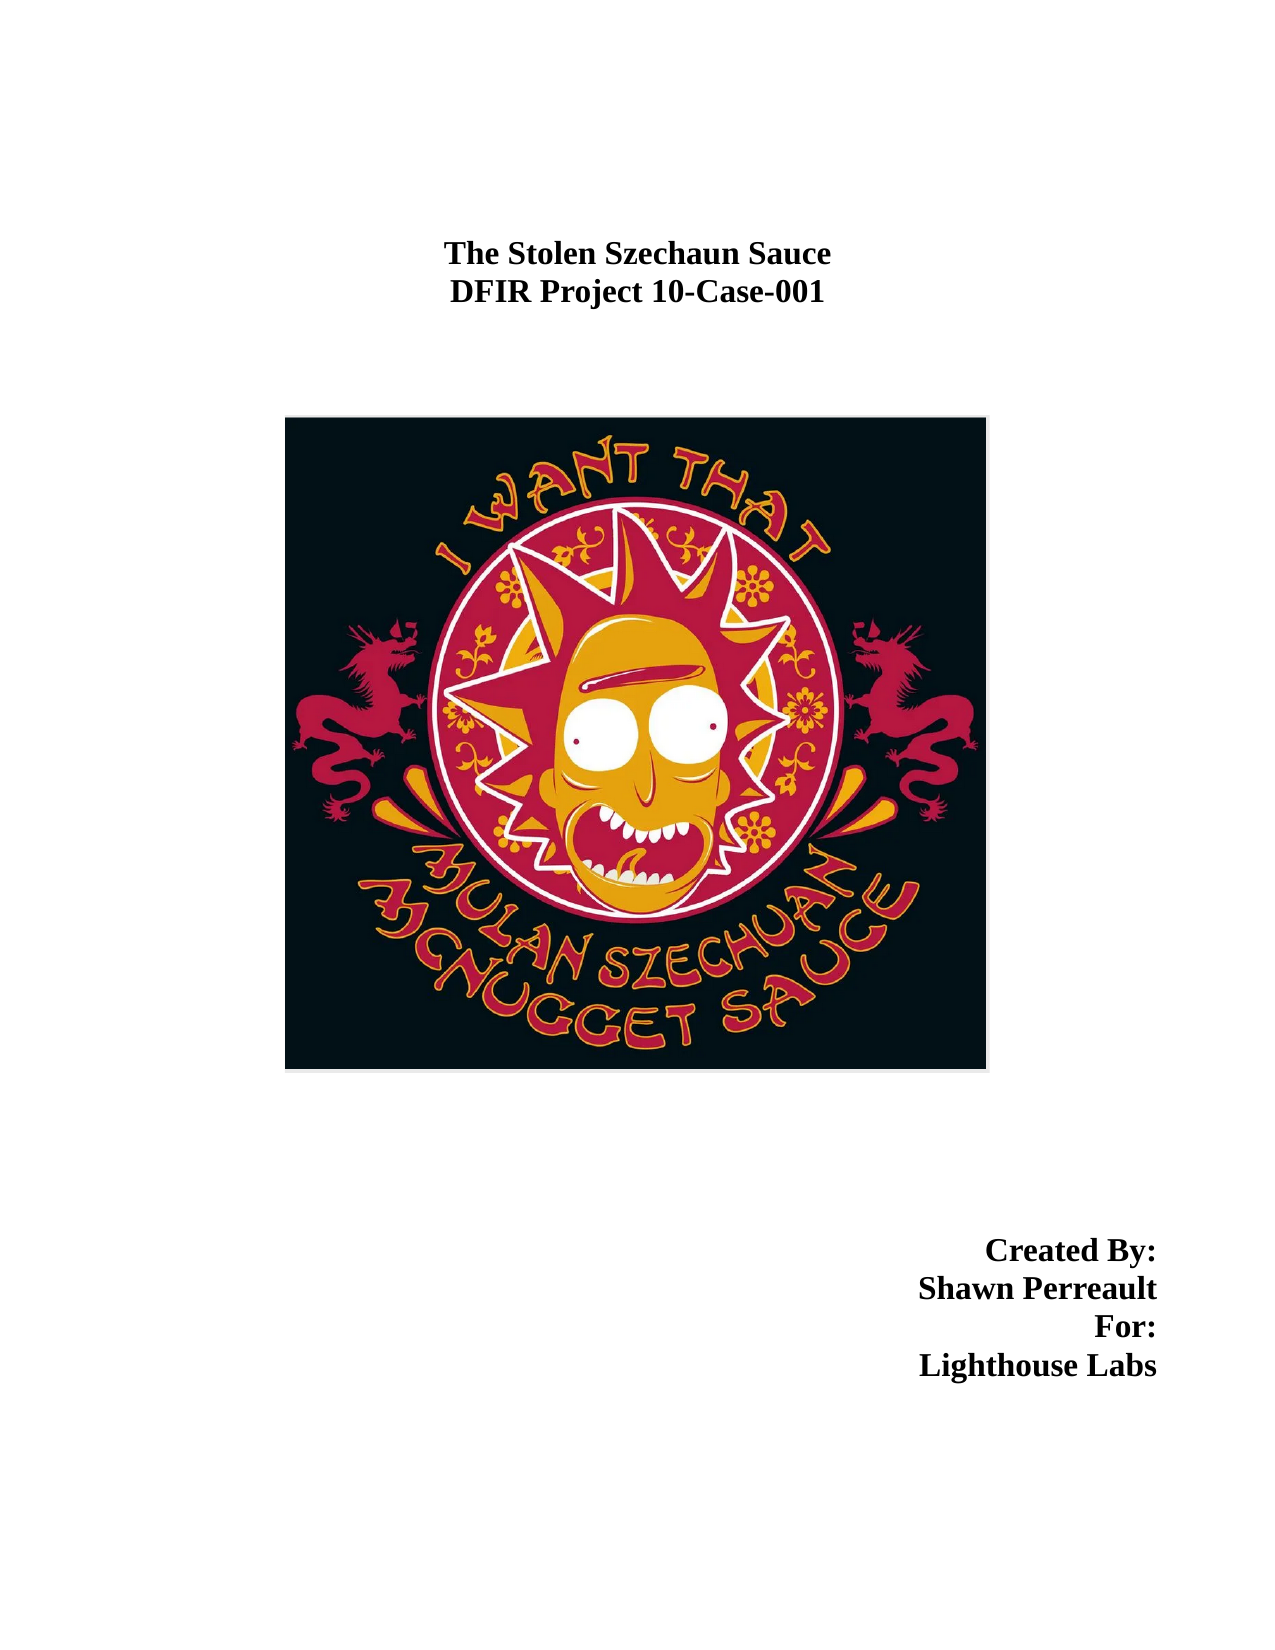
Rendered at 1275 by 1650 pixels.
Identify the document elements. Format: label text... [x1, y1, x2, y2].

text The Stolen Szechaun Sauce [118, 233, 1157, 271]
text Lighthouse Labs [118, 1345, 1157, 1383]
text Created By: [118, 1230, 1157, 1268]
text DFIR Project 10-Case-001 [118, 271, 1157, 310]
text For: [118, 1306, 1157, 1345]
picture [284, 415, 990, 1073]
text Shawn Perreault [118, 1268, 1157, 1306]
